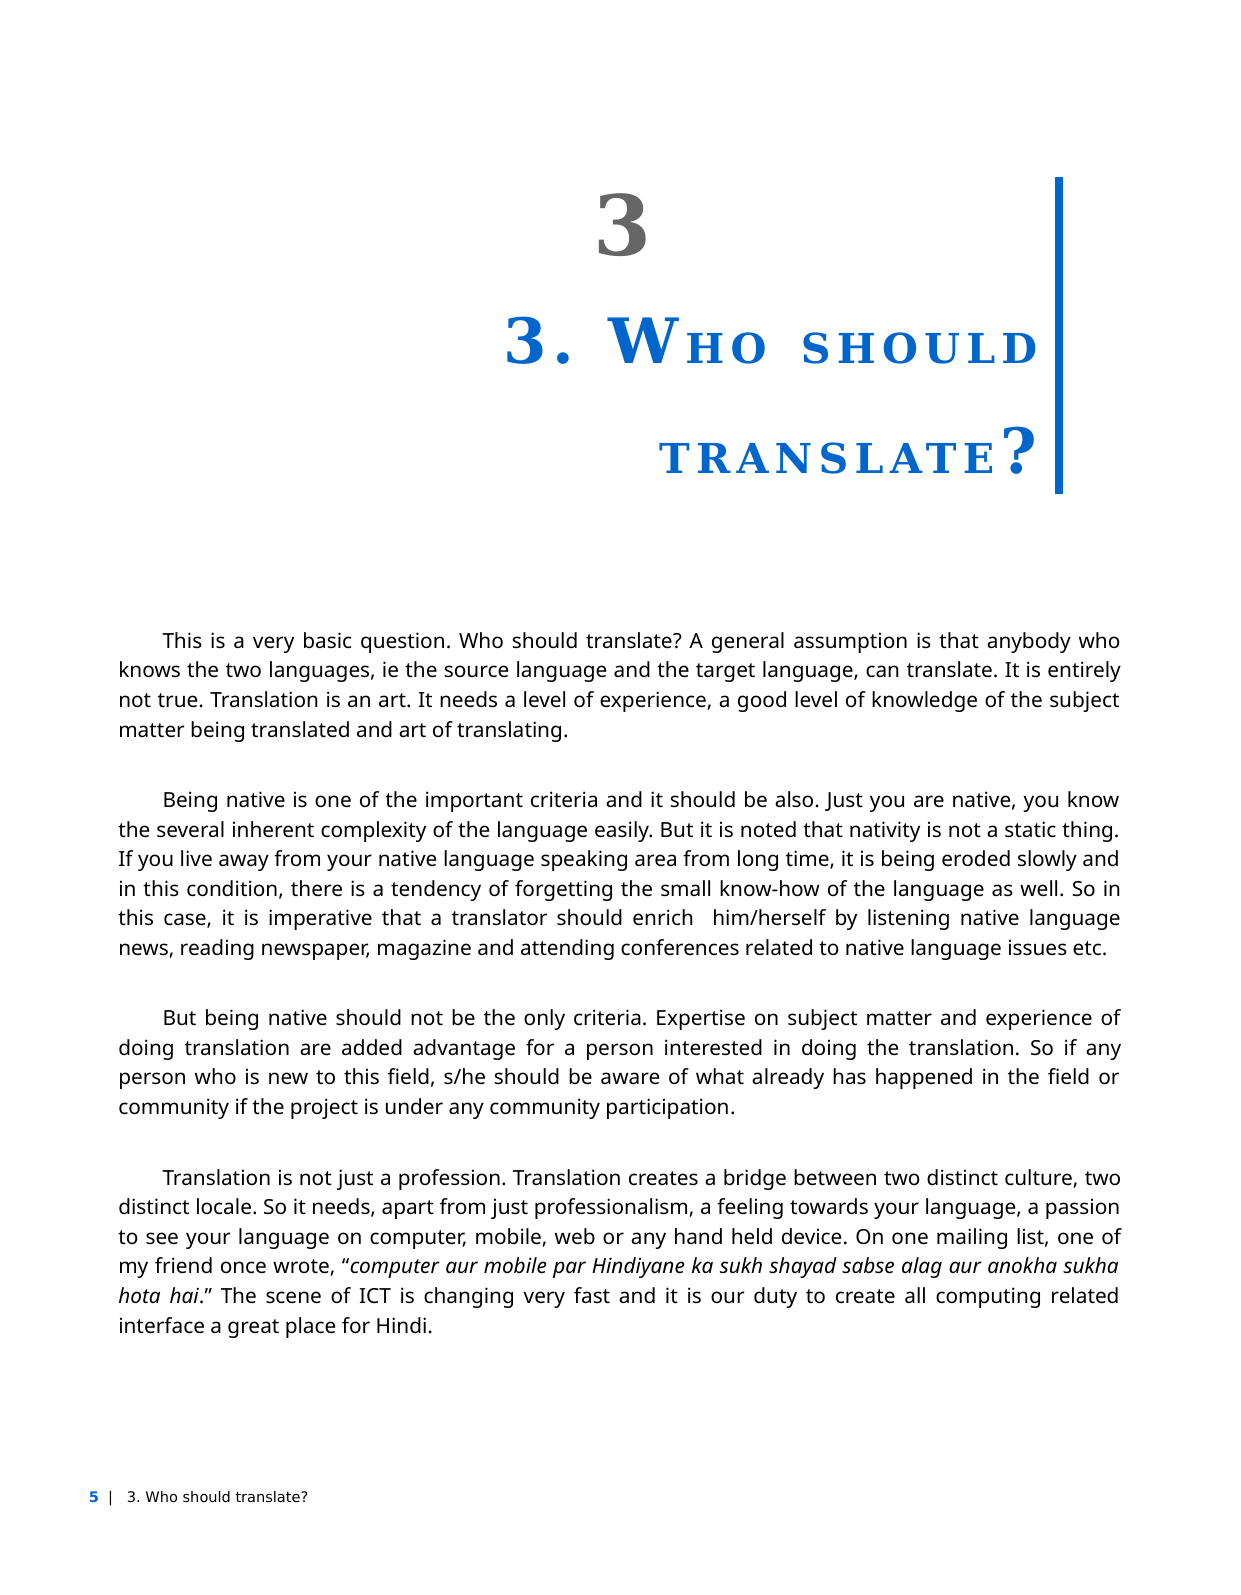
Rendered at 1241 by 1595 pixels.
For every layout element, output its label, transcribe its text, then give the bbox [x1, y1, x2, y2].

text This is a very basic question. Who should translate? A general assumption is that anybody who knows the two languages, ie the source language and the target language, can translate. It is entirely not true. Translation is an art. It needs a level of experience, a good level of knowledge of the subject matter being translated and art of translating. [118, 626, 1122, 743]
text Translation is not just a profession. Translation creates a bridge between two distinct culture, two distinct locale. So it needs, apart from just professionalism, a feeling towards your language, a passion to see your language on computer, mobile, web or any hand held device. On one mailing list, one of my friend once wrote, “computer aur mobile par Hindiyane ka sukh shayad sabse alag aur anokha sukha hota hai.” The scene of ICT is changing very fast and it is our duty to create all computing related interface a great place for Hindi. [118, 1162, 1122, 1339]
text Being native is one of the important criteria and it should be also. Just you are native, you know the several inherent complexity of the language easily. But it is noted that nativity is not a static thing. If you live away from your native language speaking area from long time, it is being eroded slowly and in this condition, there is a tendency of forgetting the small know-how of the language as well. So in this case, it is imperative that a translator should enrich him/herself by listening native language news, reading newspaper, magazine and attending conferences related to native language issues etc. [118, 785, 1122, 962]
subtitle 3. Who should translate? [88, 177, 1055, 494]
text But being native should not be the only criteria. Expertise on subject matter and experience of doing translation are added advantage for a person interested in doing the translation. So if any person who is new to this field, s/he should be aware of what already has happened in the field or community if the project is under any community participation. [118, 1003, 1122, 1121]
